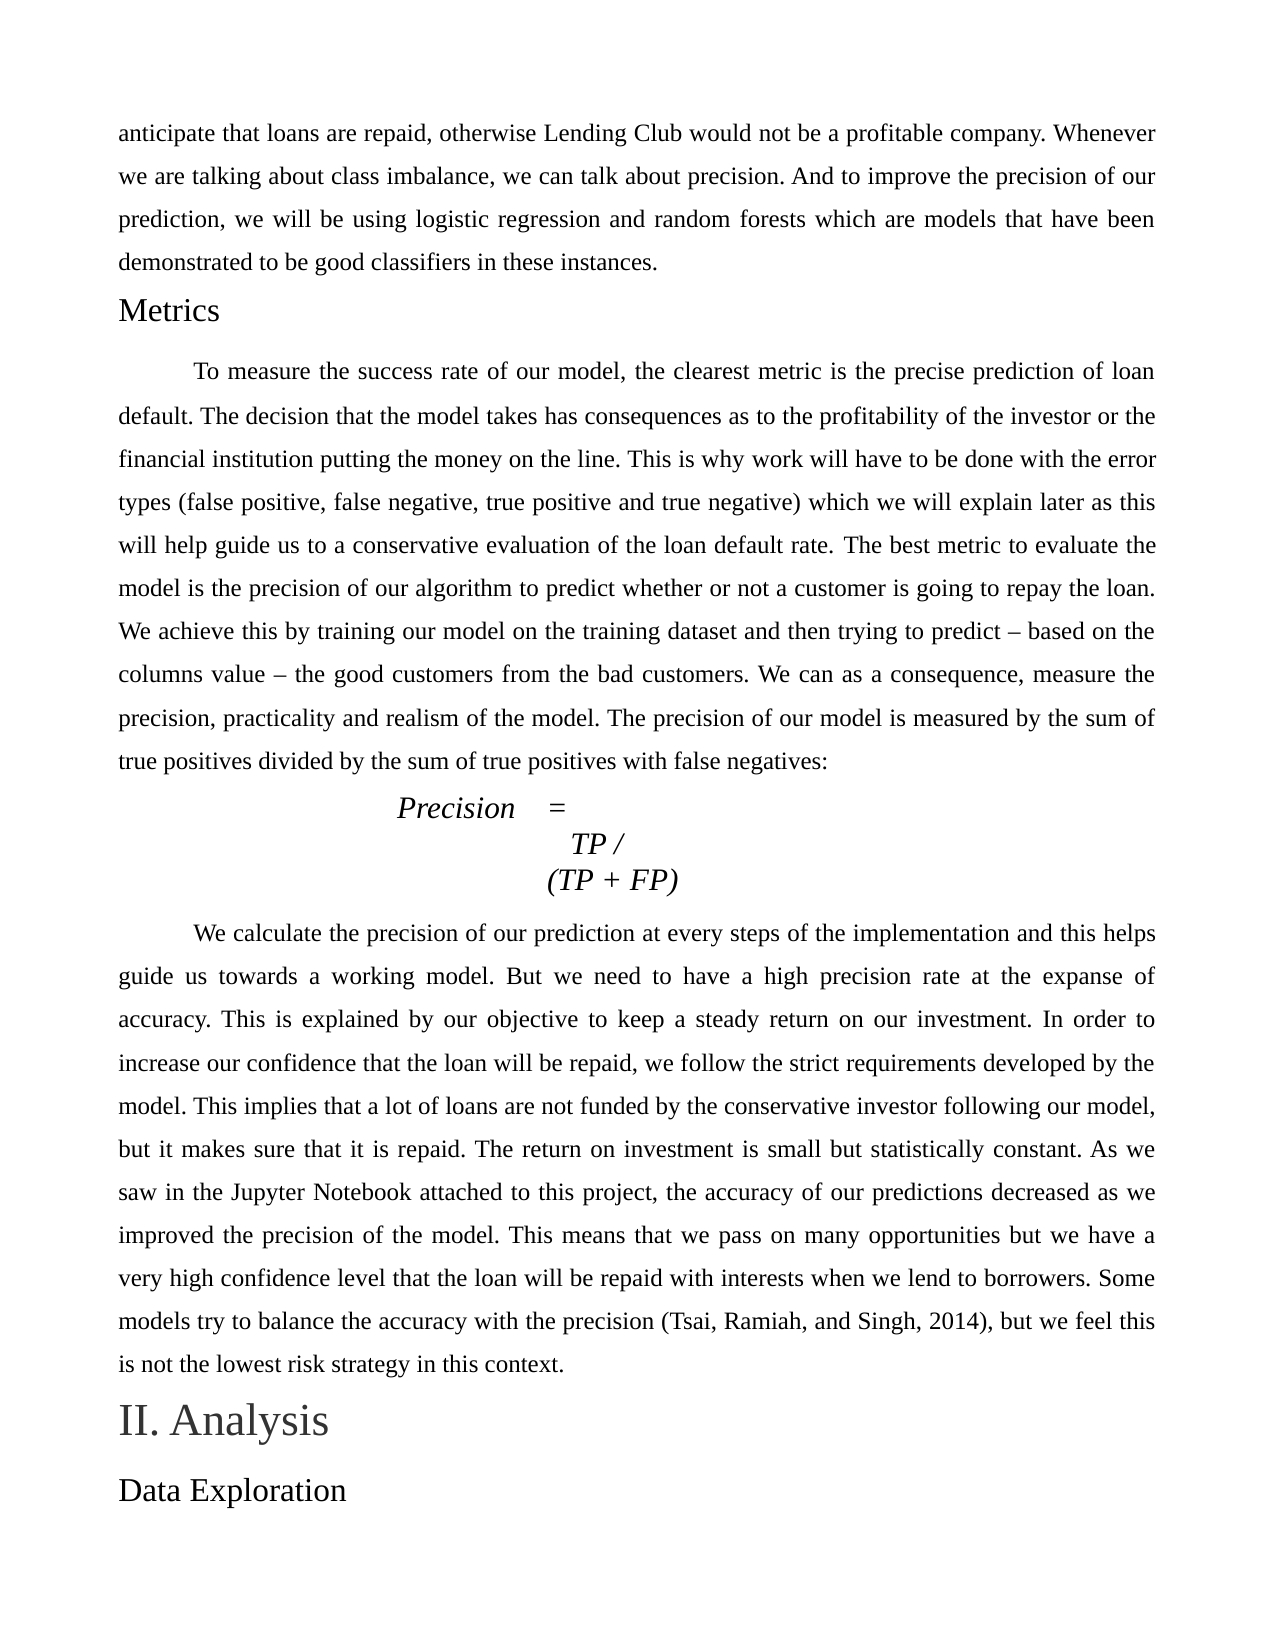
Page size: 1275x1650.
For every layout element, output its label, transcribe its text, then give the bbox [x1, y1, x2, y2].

text To measure the success rate of our model, the clearest metric is the precise prediction of loan default. The decision that the model takes has consequences as to the profitability of the investor or the financial institution putting the money on the line. This is why work will have to be done with the error types (false positive, false negative, true positive and true negative) which we will explain later as this will help guide us to a conservative evaluation of the loan default rate. The best metric to evaluate the model is the precision of our algorithm to predict whether or not a customer is going to repay the loan. We achieve this by training our model on the training dataset and then trying to predict – based on the columns value – the good customers from the bad customers. We can as a consequence, measure the precision, practicality and realism of the model. The precision of our model is measured by the sum of true positives divided by the sum of true positives with false negatives: [118, 348, 1157, 774]
text anticipate that loans are repaid, otherwise Lending Club would not be a profitable company. Whenever we are talking about class imbalance, we can talk about precision. And to improve the precision of our prediction, we will be using logistic regression and random forests which are models that have been demonstrated to be good classifiers in these instances. [118, 118, 1157, 276]
text Metrics [118, 291, 1157, 329]
text We calculate the precision of our prediction at every steps of the implementation and this helps guide us towards a working model. But we need to have a high precision rate at the expanse of accuracy. This is explained by our objective to keep a steady return on our investment. In order to increase our confidence that the loan will be repaid, we follow the strict requirements developed by the model. This implies that a lot of loans are not funded by the conservative investor following our model, but it makes sure that it is repaid. The return on investment is small but statistically constant. As we saw in the Jupyter Notebook attached to this project, the accuracy of our predictions decreased as we improved the precision of the model. This means that we pass on many opportunities but we have a very high confidence level that the loan will be repaid with interests when we lend to borrowers. Some models try to balance the accuracy with the precision (Tsai, Ramiah, and Singh, 2014), but we feel this is not the lowest risk strategy in this context. [118, 918, 1157, 1378]
text TP / [397, 825, 828, 861]
text (TP + FP) [397, 861, 828, 897]
text Data Exploration [118, 1471, 1157, 1509]
text II. Analysis [118, 1393, 1157, 1445]
text Precision = [397, 789, 828, 825]
